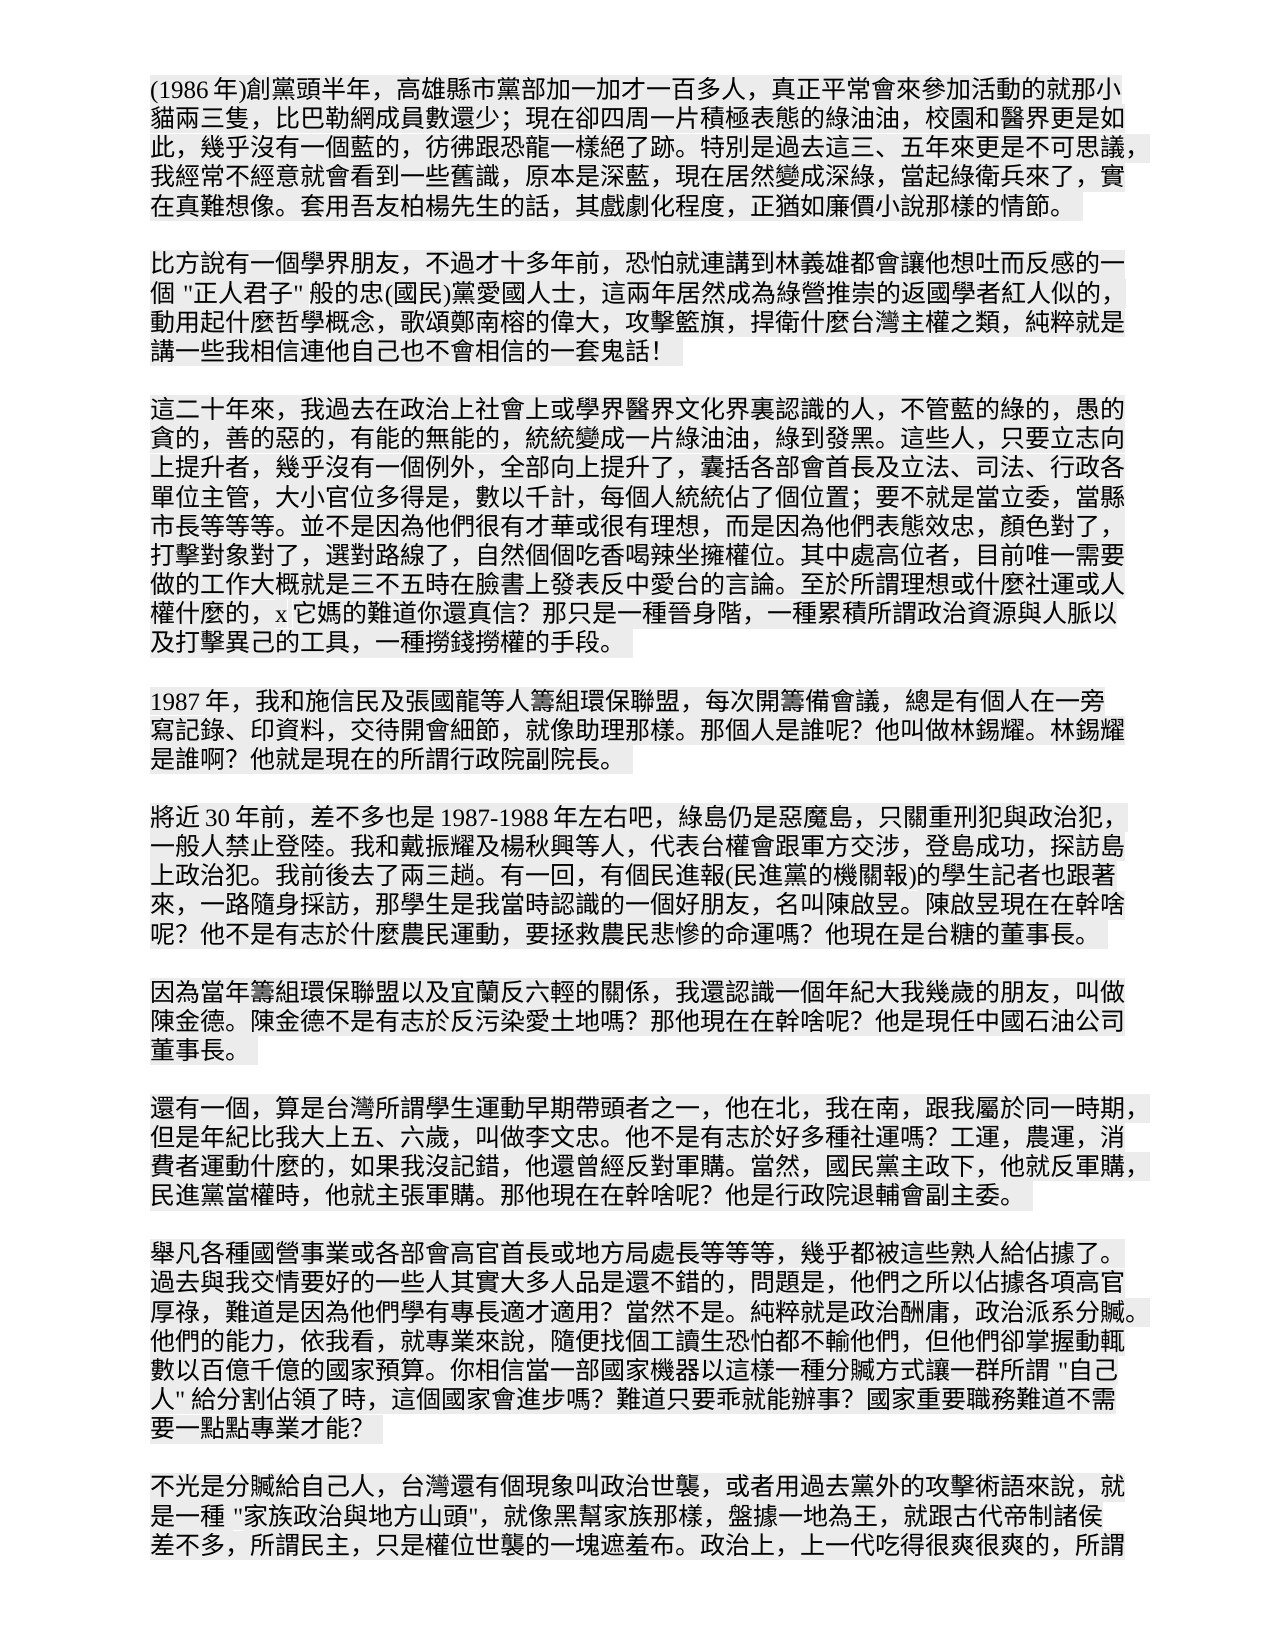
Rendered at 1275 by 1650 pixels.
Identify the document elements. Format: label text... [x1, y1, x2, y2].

text 國民黨很沒出息，不跟著同流合污就不錯了還監督。新黨及勞動黨倒是比較好。 我不知道你的年齡與經歷等等，該不會是中小學生吧？因為聽起來對政治的理解很 "單純"。 在島內，撈錢撈權有三種管道，在此提供給立志向上提升的有志之士們參考： 一，非法。比方說直接現金交易的那一種，檔次比較低，但是，當當事人很有把握不會出事時，能撈就撈，哪管你什麼合法非法。代表作之一，例如扁家，贓款多到沒地方放，連在家裏走路都會被錢給絆倒。 二，合法掩飾非法。大家智商都那麼高，想要 "合法" 那還不簡單，比方說改個名稱不就好了，幹嘛說贓款或活動費呢？太傷感情了，其實是台獨建國基金啦，或者說政治獻金也行，鉅額鈔票我就先義務幫大家存放在我的帳戶裏，哪天台獨建國時，就可以拿出來建設新國家。 這部份，方法很多，存乎一心，奧妙無窮，一言難盡。比方說，據我所知，個個都是股神，都是土地公，都是未卜先知，買什麼賺什麼，買低賣高，眼光精準，投資報酬率至少都是倍數起跳，巴菲特根本不夠看。 三，合法。正確來說其實是 "所謂" 合法，因為若真要撈錢撈權，哪需要非法？又不是存心要幾億幾億地幹一大票。這部份的潛規則就不好說了，不過，既然連我住在山洞裏都懂得這一套社會法則，一般人肯定都是懂的。方法說來微妙，其實就只是一個乖字。當然，對主子要乖，對主子的敵人要猛，這是屬於比較積極的作法。一般來說，只要乖就行，這是基本要件，對顏色要忠心要表態，思想、言語要正確，自然就會左右逢源，財源滾滾，否則就會到處碰壁，什麼都申請不到，甚至連原本垂手可得的小職位都可能不保。 各行各界，華人社會好像都是來這一套，簡單說就是自己人有福同享。講難聽點就是近親繁殖，用吾友柏楊先生的話來說就更難聽了，叫做發展 "生殖器關係"。不一定動用到生殖器，這只是個比喻，大家不要緊張，意思是說系出同源自己人的意思。 台灣人很聰明的，大家都想成為 "自己人"。你看，幾十萬人搶著加入民進黨。記得當初(1986年)創黨頭半年，高雄縣市黨部加一加才一百多人，真正平常會來參加活動的就那小貓兩三隻，比巴勒網成員數還少；現在卻四周一片積極表態的綠油油，校園和醫界更是如此，幾乎沒有一個藍的，彷彿跟恐龍一樣絕了跡。特別是過去這三、五年來更是不可思議，我經常不經意就會看到一些舊識，原本是深藍，現在居然變成深綠，當起綠衛兵來了，實在真難想像。套用吾友柏楊先生的話，其戲劇化程度，正猶如廉價小說那樣的情節。 比方說有一個學界朋友，不過才十多年前，恐怕就連講到林義雄都會讓他想吐而反感的一個 "正人君子" 般的忠(國民)黨愛國人士，這兩年居然成為綠營推崇的返國學者紅人似的，動用起什麼哲學概念，歌頌鄭南榕的偉大，攻擊籃旗，捍衛什麼台灣主權之類，純粹就是講一些我相信連他自己也不會相信的一套鬼話！ 這二十年來，我過去在政治上社會上或學界醫界文化界裏認識的人，不管藍的綠的，愚的貪的，善的惡的，有能的無能的，統統變成一片綠油油，綠到發黑。這些人，只要立志向上提升者，幾乎沒有一個例外，全部向上提升了，囊括各部會首長及立法、司法、行政各單位主管，大小官位多得是，數以千計，每個人統統佔了個位置；要不就是當立委，當縣市長等等等。並不是因為他們很有才華或很有理想，而是因為他們表態效忠，顏色對了，打擊對象對了，選對路線了，自然個個吃香喝辣坐擁權位。其中處高位者，目前唯一需要做的工作大概就是三不五時在臉書上發表反中愛台的言論。至於所謂理想或什麼社運或人權什麼的，x它媽的難道你還真信？那只是一種晉身階，一種累積所謂政治資源與人脈以及打擊異己的工具，一種撈錢撈權的手段。 1987年，我和施信民及張國龍等人籌組環保聯盟，每次開籌備會議，總是有個人在一旁寫記錄、印資料，交待開會細節，就像助理那樣。那個人是誰呢？他叫做林錫耀。林錫耀是誰啊？他就是現在的所謂行政院副院長。 將近30年前，差不多也是1987-1988年左右吧，綠島仍是惡魔島，只關重刑犯與政治犯，一般人禁止登陸。我和戴振耀及楊秋興等人，代表台權會跟軍方交涉，登島成功，探訪島上政治犯。我前後去了兩三趟。有一回，有個民進報(民進黨的機關報)的學生記者也跟著來，一路隨身採訪，那學生是我當時認識的一個好朋友，名叫陳啟昱。陳啟昱現在在幹啥呢？他不是有志於什麼農民運動，要拯救農民悲慘的命運嗎？他現在是台糖的董事長。 因為當年籌組環保聯盟以及宜蘭反六輕的關係，我還認識一個年紀大我幾歲的朋友，叫做陳金德。陳金德不是有志於反污染愛土地嗎？那他現在在幹啥呢？他是現任中國石油公司董事長。 還有一個，算是台灣所謂學生運動早期帶頭者之一，他在北，我在南，跟我屬於同一時期，但是年紀比我大上五、六歲，叫做李文忠。他不是有志於好多種社運嗎？工運，農運，消費者運動什麼的，如果我沒記錯，他還曾經反對軍購。當然，國民黨主政下，他就反軍購，民進黨當權時，他就主張軍購。那他現在在幹啥呢？他是行政院退輔會副主委。 舉凡各種國營事業或各部會高官首長或地方局處長等等等，幾乎都被這些熟人給佔據了。過去與我交情要好的一些人其實大多人品是還不錯的，問題是，他們之所以佔據各項高官厚祿，難道是因為他們學有專長適才適用？當然不是。純粹就是政治酬庸，政治派系分贓。他們的能力，依我看，就專業來說，隨便找個工讀生恐怕都不輸他們，但他們卻掌握動輒數以百億千億的國家預算。你相信當一部國家機器以這樣一種分贓方式讓一群所謂 "自己人" 給分割佔領了時，這個國家會進步嗎？難道只要乖就能辦事？國家重要職務難道不需要一點點專業才能？ 不光是分贓給自己人，台灣還有個現象叫政治世襲，或者用過去黨外的攻擊術語來說，就是一種 "家族政治與地方山頭"，就像黑幫家族那樣，盤據一地為王，就跟古代帝制諸侯差不多，所謂民主，只是權位世襲的一塊遮羞布。政治上，上一代吃得很爽很爽的，所謂肥水不落外人田，經常就想盡辦法把權位再傳給下一代，請問有幾個政治人物不是這樣？一大堆綠油油的富二代政二代。 並不是說政治不能世襲，而是說，這些人往往生活豪奢貪婪，無德無能，但卻一個個以打擊國民黨權貴的形象出現。他們自己比誰都還權貴都還特權不是嗎？這樣一種政治世襲，不就是以前黨外所拼命攻擊的嗎？但是，國民黨不可以做的事，民進黨卻可以做，因為綠色是正確且正義的顏色。可是，一個工作如果真的那麼痛苦，犧牲代價那麼大，為何會個個想盡辦法把自己的小孩推入火坑繼續 "犧牲奉獻"？ 島內政治，說來可悲，豺狼爭食，利益當頭。我對未來看不出一絲改變的可能，除非人們從根本價值上改變對人事物的看法與評價。要不然，什麼樣的人民，自然就會有什麼樣的政客與名人以及什麼樣的政治與社會文化。當世界以一種極其驚人的速度往前飛奔，而我們卻始終在同樣的泥淖中浮沉並且自鳴得意。 [150, 75, 1125, 1560]
